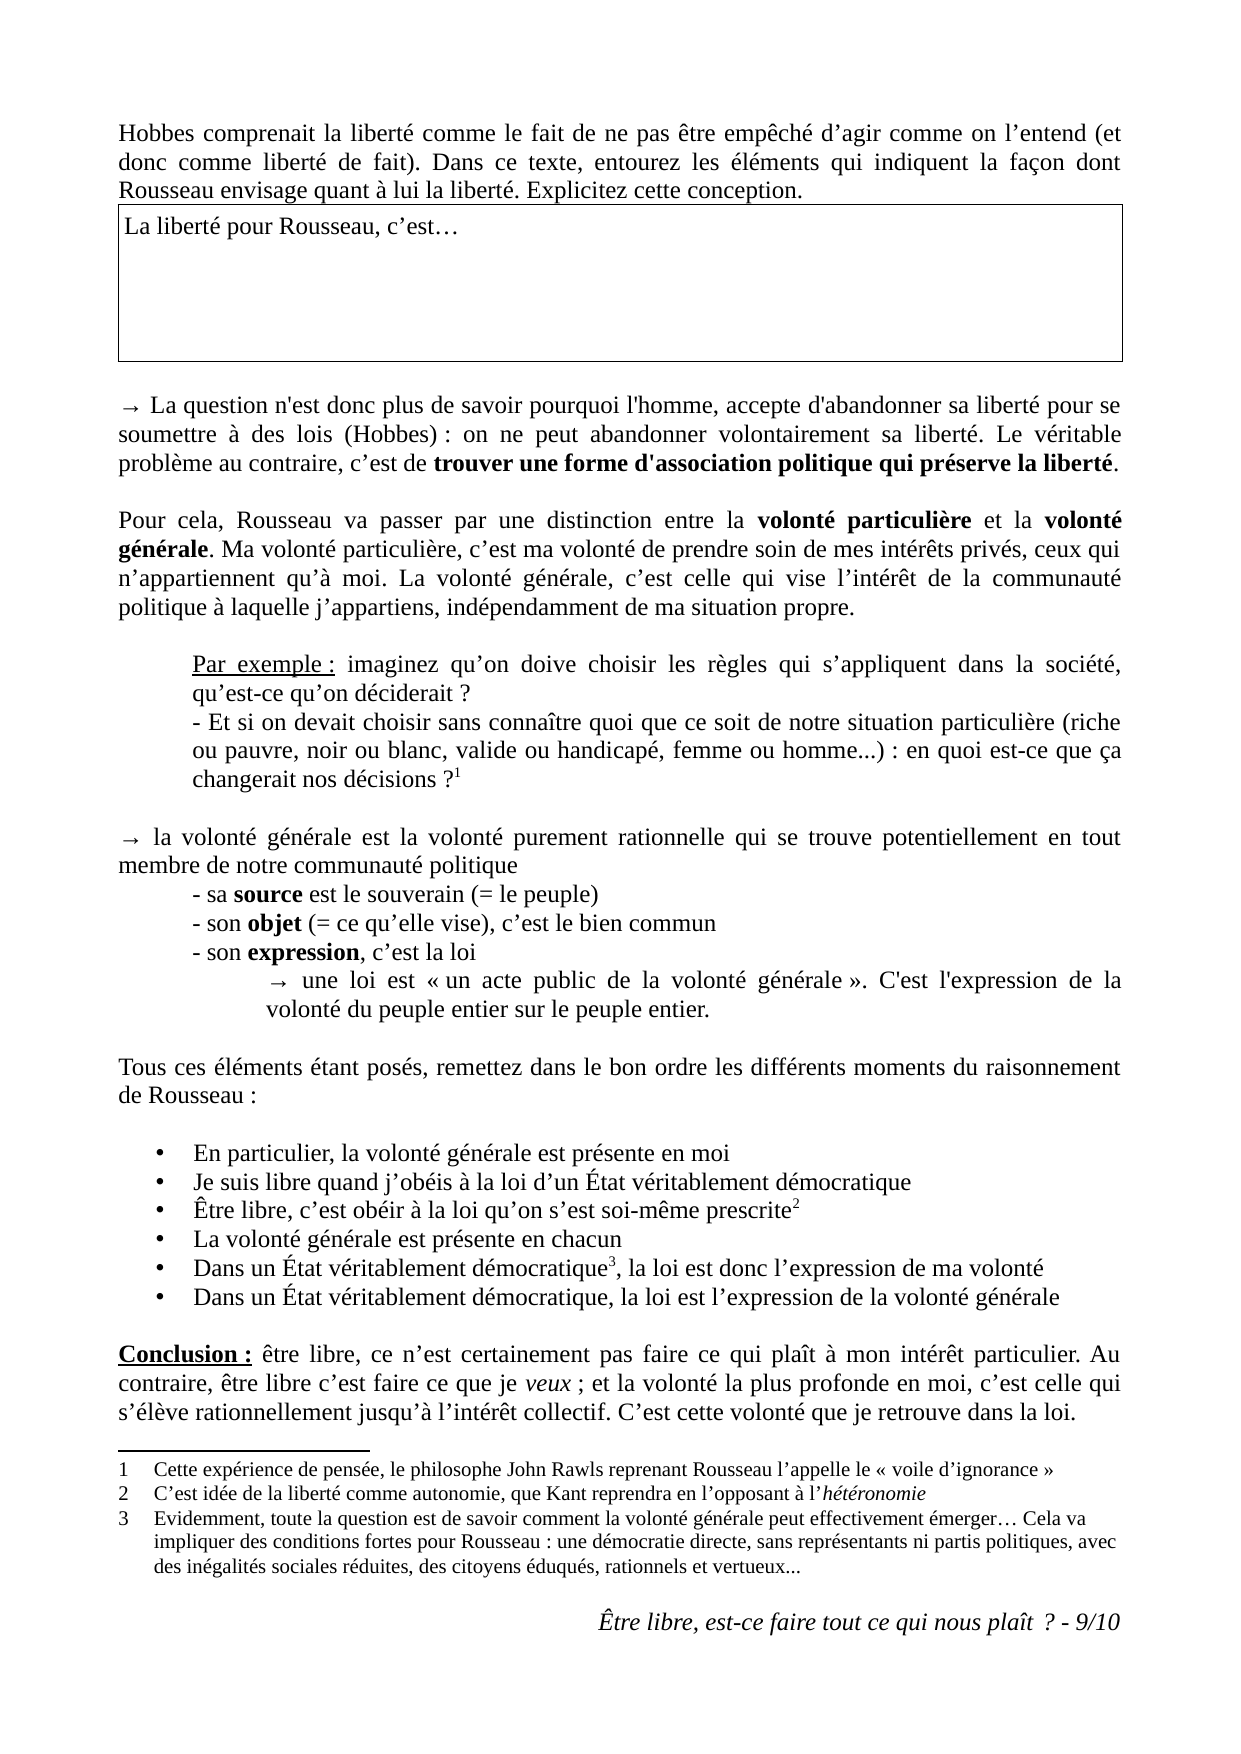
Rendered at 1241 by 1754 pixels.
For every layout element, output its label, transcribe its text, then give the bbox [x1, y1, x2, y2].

text Cette expérience de pensée, le philosophe John Rawls reprenant Rousseau l’appelle le « voile d’ignorance » [118, 1457, 1122, 1481]
text - son expression, c’est la loi [192, 937, 1122, 965]
text Pour cela, Rousseau va passer par une distinction entre la volonté particulière et la volonté générale. Ma volonté particulière, c’est ma volonté de prendre soin de mes intérêts privés, ceux qui n’appartiennent qu’à moi. La volonté générale, c’est celle qui vise l’intérêt de la communauté politique à laquelle j’appartiens, indépendamment de ma situation propre. [118, 505, 1122, 620]
text → une loi est « un acte public de la volonté générale ». C'est l'expression de la volonté du peuple entier sur le peuple entier. [266, 965, 1122, 1023]
list Dans un État véritablement démocratique, la loi est l’expression de la volonté générale [156, 1282, 1122, 1310]
list La volonté générale est présente en chacun [156, 1224, 1122, 1253]
table_header La liberté pour Rousseau, c’est… [119, 205, 1122, 361]
text Par exemple : imaginez qu’on doive choisir les règles qui s’appliquent dans la société, qu’est-ce qu’on déciderait ? [192, 649, 1122, 707]
list C’est idée de la liberté comme autonomie, que Kant reprendra en l’opposant à l’hétéronomie [118, 1481, 1122, 1505]
text → La question n'est donc plus de savoir pourquoi l'homme, accepte d'abandonner sa liberté pour se soumettre à des lois (Hobbes) : on ne peut abandonner volontairement sa liberté. Le véritable problème au contraire, c’est de trouver une forme d'association politique qui préserve la liberté. [118, 390, 1122, 477]
text Tous ces éléments étant posés, remettez dans le bon ordre les différents moments du raisonnement de Rousseau : [118, 1052, 1122, 1109]
list Dans un État véritablement démocratique, la loi est donc l’expression de ma volonté [156, 1253, 1122, 1282]
list Je suis libre quand j’obéis à la loi d’un État véritablement démocratique [156, 1167, 1122, 1195]
text → la volonté générale est la volonté purement rationnelle qui se trouve potentiellement en tout membre de notre communauté politique [118, 822, 1122, 879]
text Conclusion : être libre, ce n’est certainement pas faire ce qui plaît à mon intérêt particulier. Au contraire, être libre c’est faire ce que je veux ; et la volonté la plus profonde en moi, c’est celle qui s’élève rationnellement jusqu’à l’intérêt collectif. C’est cette volonté que je retrouve dans la loi. [118, 1339, 1122, 1425]
list Être libre, c’est obéir à la loi qu’on s’est soi-même prescrite [156, 1195, 1122, 1224]
list En particulier, la volonté générale est présente en moi [156, 1138, 1122, 1167]
text - Et si on devait choisir sans connaître quoi que ce soit de notre situation particulière (riche ou pauvre, noir ou blanc, valide ou handicapé, femme ou homme...) : en quoi est-ce que ça changerait nos décisions ? [192, 707, 1122, 793]
text - son objet (= ce qu’elle vise), c’est le bien commun [192, 908, 1122, 937]
text - sa source est le souverain (= le peuple) [192, 879, 1122, 908]
text Hobbes comprenait la liberté comme le fait de ne pas être empêché d’agir comme on l’entend (et donc comme liberté de fait). Dans ce texte, entourez les éléments qui indiquent la façon dont Rousseau envisage quant à lui la liberté. Explicitez cette conception. [118, 118, 1122, 204]
list Evidemment, toute la question est de savoir comment la volonté générale peut effectivement émerger… Cela va impliquer des conditions fortes pour Rousseau : une démocratie directe, sans représentants ni partis politiques, avec des inégalités sociales réduites, des citoyens éduqués, rationnels et vertueux... [118, 1505, 1122, 1578]
